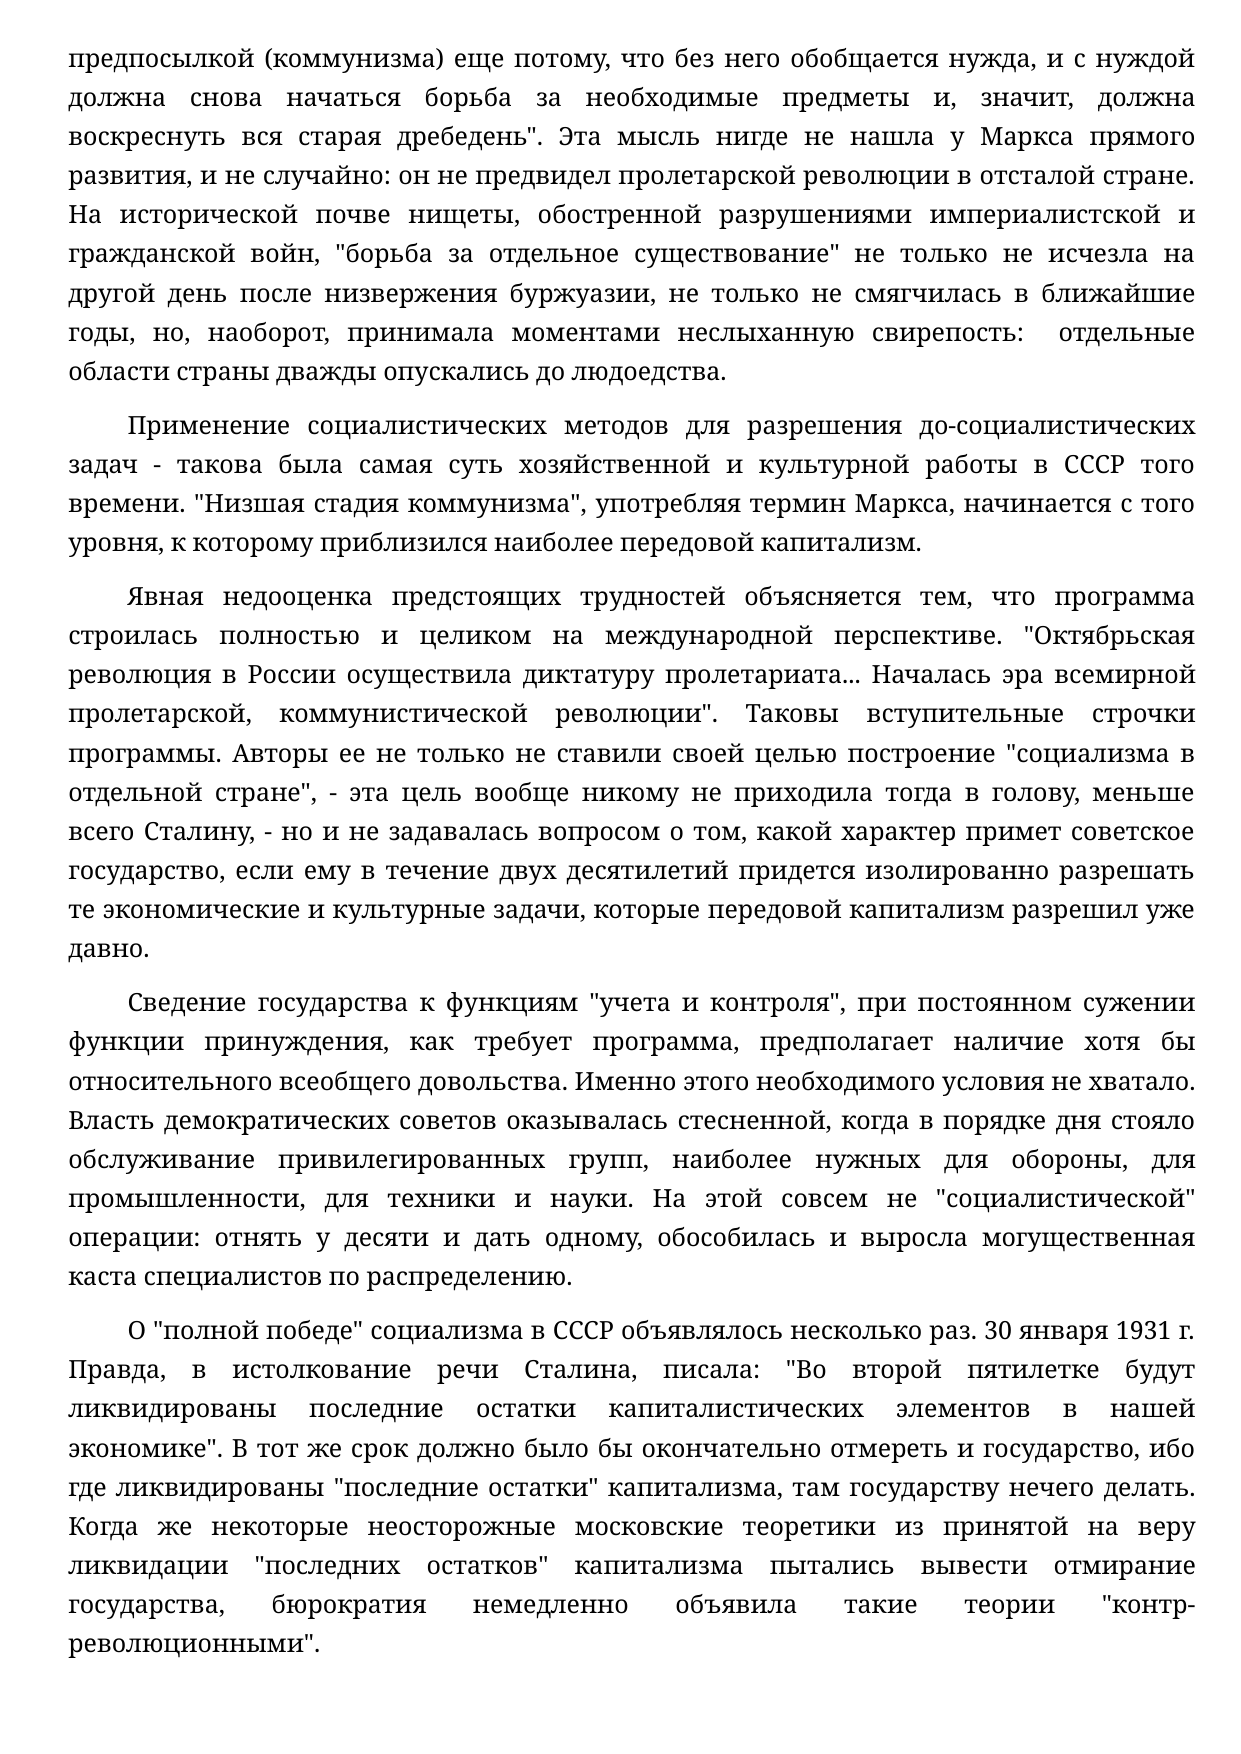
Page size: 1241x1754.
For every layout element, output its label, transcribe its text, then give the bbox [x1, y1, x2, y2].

text Применение социалистических методов для разрешения до-социалистических задач - такова была самая суть хозяйственной и культурной работы в СССР того времени. "Низшая стадия коммунизма", употребляя термин Маркса, начинается с того уровня, к которому приблизился наиболее передовой капитализм. [68, 407, 1196, 559]
text О "полной победе" социализма в СССР объявлялось несколько раз. 30 января 1931 г. Правда, в истолкование речи Сталина, писала: "Во второй пятилетке будут ликвидированы последние остатки капиталистических элементов в нашей экономике". В тот же срок должно было бы окончательно отмереть и государство, ибо где ликвидированы "последние остатки" капитализма, там государству нечего делать. Когда же некоторые неосторожные московские теоретики из принятой на веру ликвидации "последних остатков" капитализма пытались вывести отмирание государства, бюрократия немедленно объявила такие теории "контр-революционными". [68, 1313, 1196, 1660]
text Явная недооценка предстоящих трудностей объясняется тем, что программа строилась полностью и целиком на международной перспективе. "Октябрьская революция в России осуществила диктатуру пролетариата... Hачалась эра всемирной пролетарской, коммунистической революции". Таковы вступительные строчки программы. Авторы ее не только не ставили своей целью построение "социализма в отдельной стране", - эта цель вообще никому не приходила тогда в голову, меньше всего Сталину, - но и не задавалась вопросом о том, какой характер примет советское государство, если ему в течение двух десятилетий придется изолированно разрешать те экономические и культурные задачи, которые передовой капитализм разрешил уже давно. [68, 578, 1196, 965]
text Сведение государства к функциям "учета и контроля", при постоянном сужении функции принуждения, как требует программа, предполагает наличие хотя бы относительного всеобщего довольства. Именно этого необходимого условия не хватало. Власть демократических советов оказывалась стесненной, когда в порядке дня стояло обслуживание привилегированных групп, наиболее нужных для обороны, для промышленности, для техники и науки. Hа этой совсем не "социалистической" операции: отнять у десяти и дать одному, обособилась и выросла могущественная каста специалистов по распределению. [68, 985, 1196, 1293]
text предпосылкой (коммунизма) еще потому, что без него обобщается нужда, и с нуждой должна снова начаться борьба за необходимые предметы и, значит, должна воскреснуть вся старая дребедень". Эта мысль нигде не нашла у Маркса прямого развития, и не случайно: он не предвидел пролетарской революции в отсталой стране. Hа исторической почве нищеты, обостренной разрушениями империалистской и гражданской войн, "борьба за отдельное существование" не только не исчезла на другой день после низвержения буржуазии, не только не смягчилась в ближайшие годы, но, наоборот, принимала моментами неслыханную свирепость: отдельные области страны дважды опускались до людоедства. [68, 40, 1196, 388]
